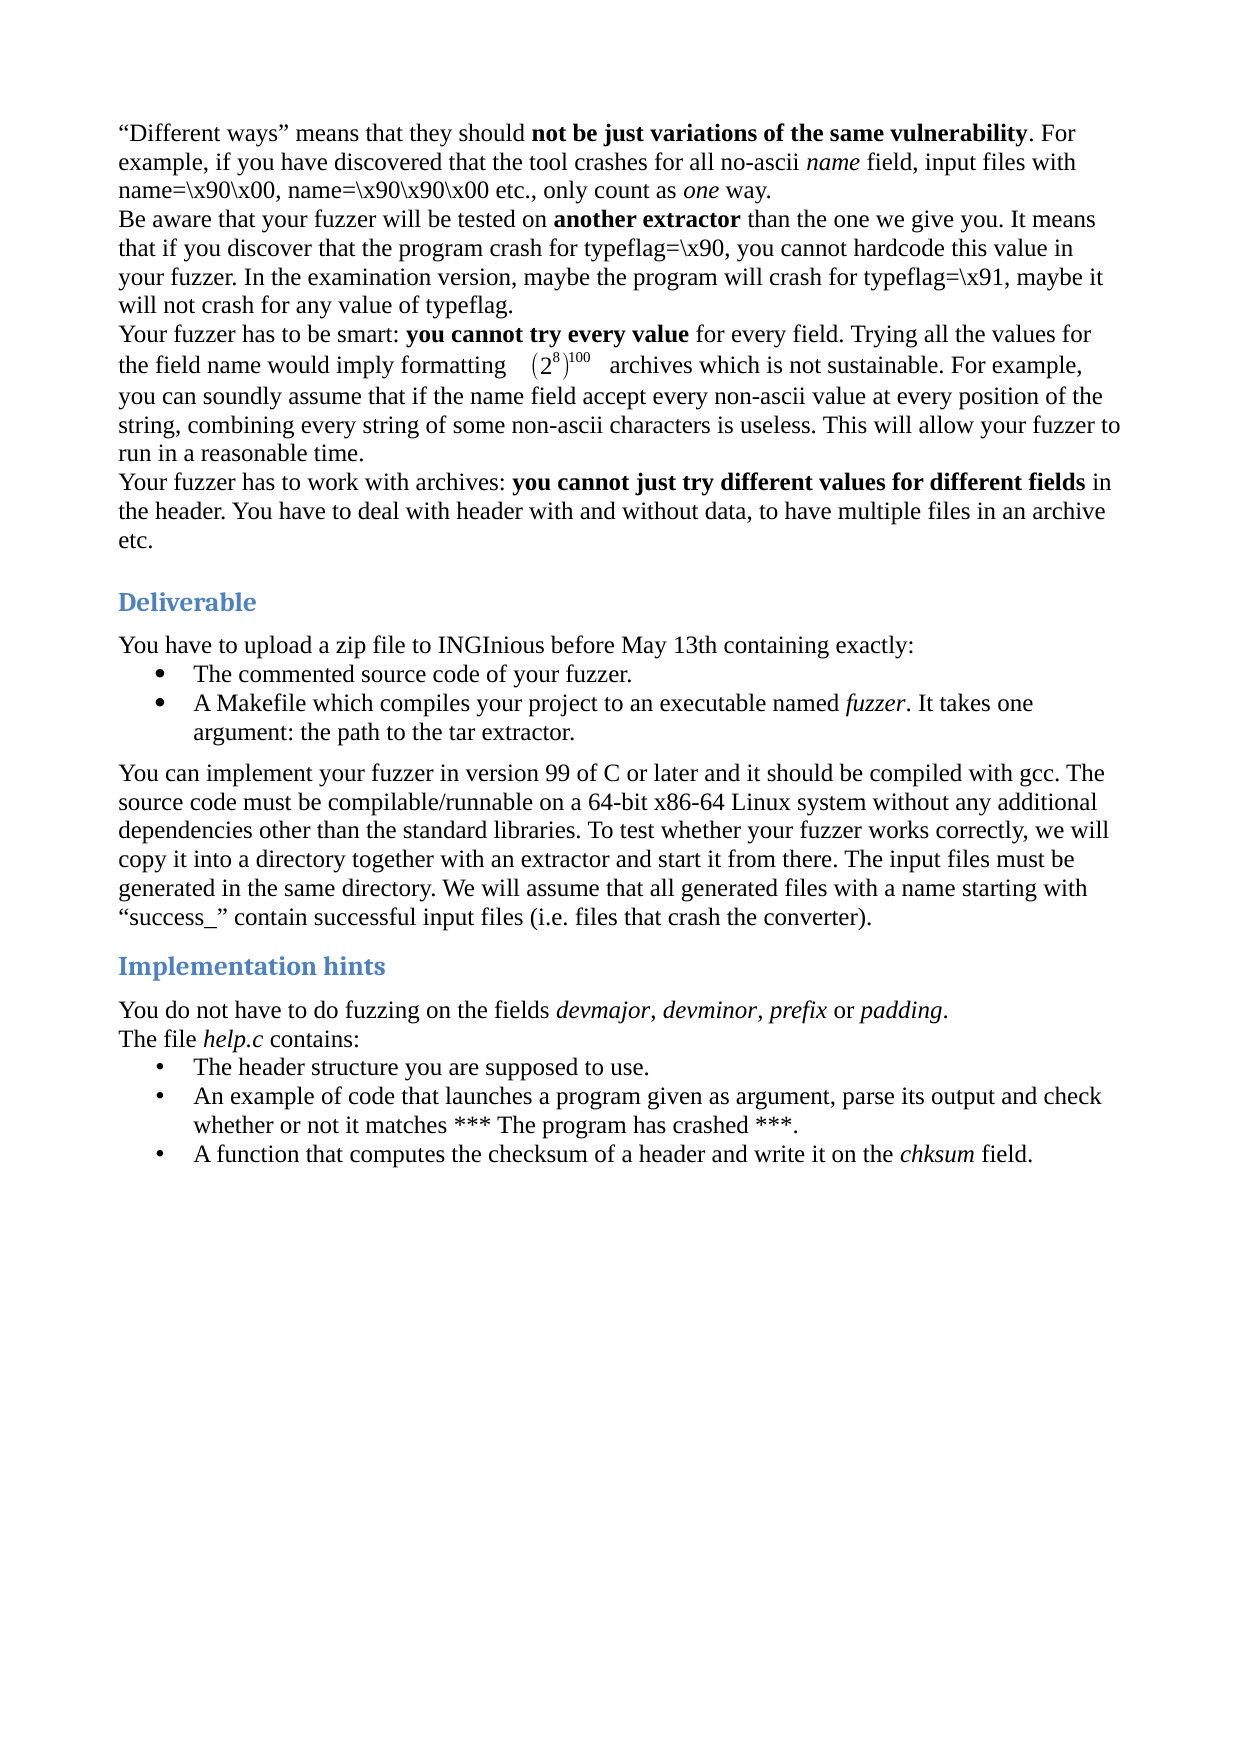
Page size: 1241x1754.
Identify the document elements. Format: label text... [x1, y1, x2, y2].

list Your fuzzer has to work with archives: you cannot just try different values for different fields in the header. You have to deal with header with and without data, to have multiple files in an archive etc. [118, 467, 1122, 553]
list The header structure you are supposed to use. [156, 1052, 1122, 1081]
text You can implement your fuzzer in version 99 of C or later and it should be compiled with gcc. The source code must be compilable/runnable on a 64-bit x86-64 Linux system without any additional dependencies other than the standard libraries. To test whether your fuzzer works correctly, we will copy it into a directory together with an extractor and start it from there. The input files must be generated in the same directory. We will assume that all generated files with a name starting with “success_” contain successful input files (i.e. files that crash the converter). [118, 758, 1122, 931]
list A Makefile which compiles your project to an executable named fuzzer. It takes one argument: the path to the tar extractor. [156, 688, 1122, 746]
list A function that computes the checksum of a header and write it on the chksum field. [156, 1139, 1122, 1167]
list Be aware that your fuzzer will be tested on another extractor than the one we give you. It means that if you discover that the program crash for typeflag=\x90, you cannot hardcode this value in your fuzzer. In the examination version, maybe the program will crash for typeflag=\x91, maybe it will not crash for any value of typeflag. [118, 204, 1122, 319]
subtitle Implementation hints [118, 951, 1122, 982]
list The commented source code of your fuzzer. [156, 659, 1122, 688]
text You have to upload a zip file to INGInious before May 13th containing exactly: [118, 631, 1122, 659]
list “Different ways” means that they should not be just variations of the same vulnerability. For example, if you have discovered that the tool crashes for all no-ascii name field, input files with name=\x90\x00, name=\x90\x90\x00 etc., only count as one way. [118, 118, 1122, 204]
text The file help.c contains: [118, 1024, 1122, 1052]
list Your fuzzer has to be smart: you cannot try every value for every field. Trying all the values for the field name would imply formatting archives which is not sustainable. For example, you can soundly assume that if the name field accept every non-ascii value at every position of the string, combining every string of some non-ascii characters is useless. This will allow your fuzzer to run in a reasonable time. [118, 319, 1122, 467]
list An example of code that launches a program given as argument, parse its output and check whether or not it matches *** The program has crashed ***. [156, 1081, 1122, 1139]
text You do not have to do fuzzing on the fields devmajor, devminor, prefix or padding. [118, 995, 1122, 1024]
subtitle Deliverable [118, 587, 1122, 618]
